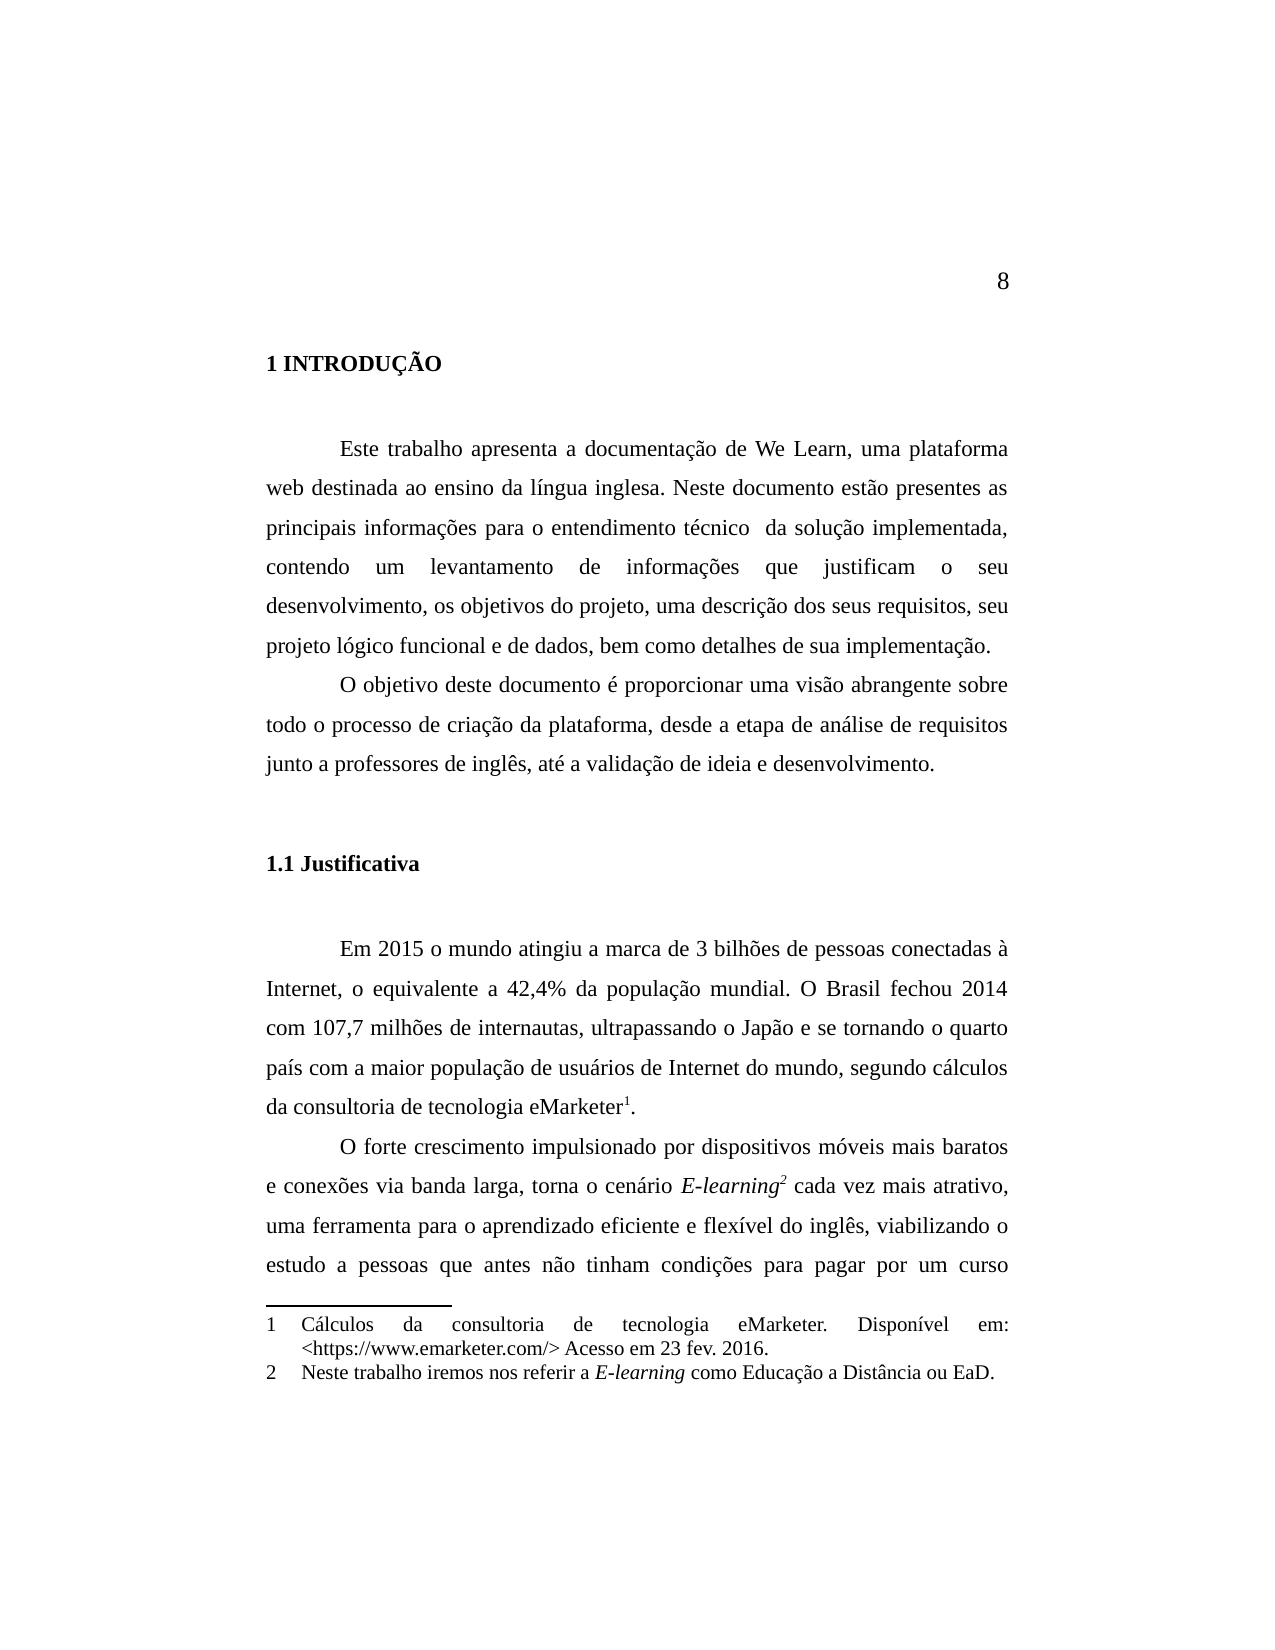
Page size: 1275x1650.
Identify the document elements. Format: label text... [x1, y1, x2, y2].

subtitle 1 INTRODUÇÃO [266, 350, 1009, 376]
text O forte crescimento impulsionado por dispositivos móveis mais baratos e conexões via banda larga, torna o cenário E-learning cada vez mais atrativo, uma ferramenta para o aprendizado eficiente e flexível do inglês, viabilizando o estudo a pessoas que antes não tinham condições para pagar por um curso [266, 1133, 1009, 1277]
text O objetivo deste documento é proporcionar uma visão abrangente sobre todo o processo de criação da plataforma, desde a etapa de análise de requisitos junto a professores de inglês, até a validação de ideia e desenvolvimento. [266, 672, 1009, 777]
text Este trabalho apresenta a documentação de We Learn, uma plataforma web destinada ao ensino da língua inglesa. Neste documento estão presentes as principais informações para o entendimento técnico da solução implementada, contendo um levantamento de informações que justificam o seu desenvolvimento, os objetivos do projeto, uma descrição dos seus requisitos, seu projeto lógico funcional e de dados, bem como detalhes de sua implementação. [266, 435, 1009, 658]
text Em 2015 o mundo atingiu a marca de 3 bilhões de pessoas conectadas à Internet, o equivalente a 42,4% da população mundial. O Brasil fechou 2014 com 107,7 milhões de internautas, ultrapassando o Japão e se tornando o quarto país com a maior população de usuários de Internet do mundo, segundo cálculos da consultoria de tecnologia eMarketer. [266, 935, 1009, 1119]
text Neste trabalho iremos nos referir a E-learning como Educação a Distância ou EaD. [266, 1360, 1009, 1384]
subtitle 1.1 Justificativa [266, 850, 1009, 877]
text Cálculos da consultoria de tecnologia eMarketer. Disponível em: <https://www.emarketer.com/> Acesso em 23 fev. 2016. [266, 1312, 1009, 1360]
